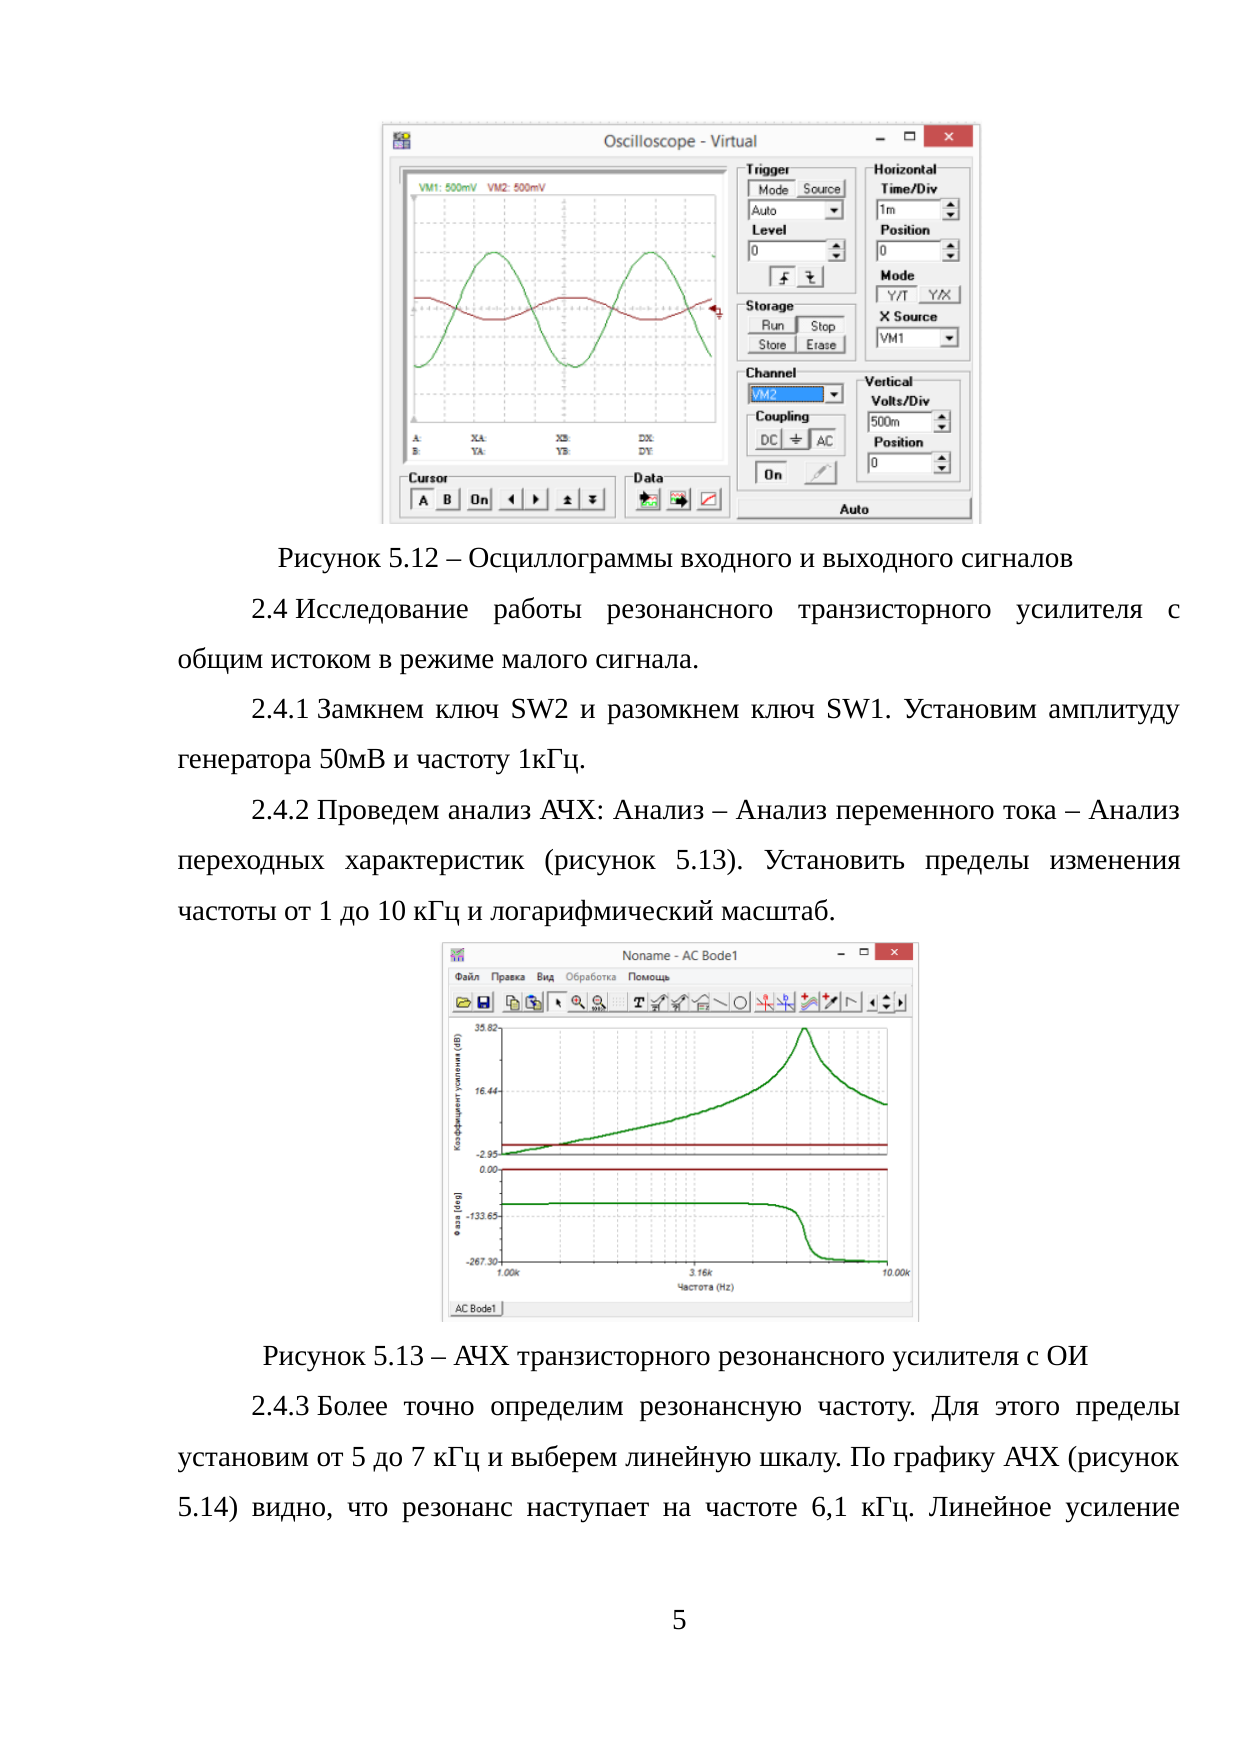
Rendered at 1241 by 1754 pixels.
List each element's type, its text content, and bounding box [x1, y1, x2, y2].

list Исследование работы резонансного транзисторного усилителя с общим истоком в режиме малого сигнала. [177, 591, 1181, 674]
text Рисунок 5.13 – АЧХ транзисторного резонансного усилителя с ОИ [177, 943, 1181, 1372]
picture [438, 942, 920, 1322]
list Замкнем ключ SW2 и разомкнем ключ SW1. Установим амплитуду генератора 50мВ и частоту 1кГц. [177, 691, 1181, 775]
text Рисунок 5.12 – Осциллограммы входного и выходного сигналов [177, 118, 1181, 574]
list Более точно определим резонансную частоту. Для этого пределы установим от 5 до 7 кГц и выберем линейную шкалу. По графику АЧХ (рисунок 5.14) видно, что резонанс наступает на частоте 6,1 кГц. Линейное усиление [177, 1388, 1181, 1523]
picture [376, 118, 983, 524]
list Проведем анализ АЧХ: Анализ – Анализ переменного тока – Анализ переходных характеристик (рисунок 5.13). Установить пределы изменения частоты от 1 до 10 кГц и логарифмический масштаб. [177, 792, 1181, 926]
